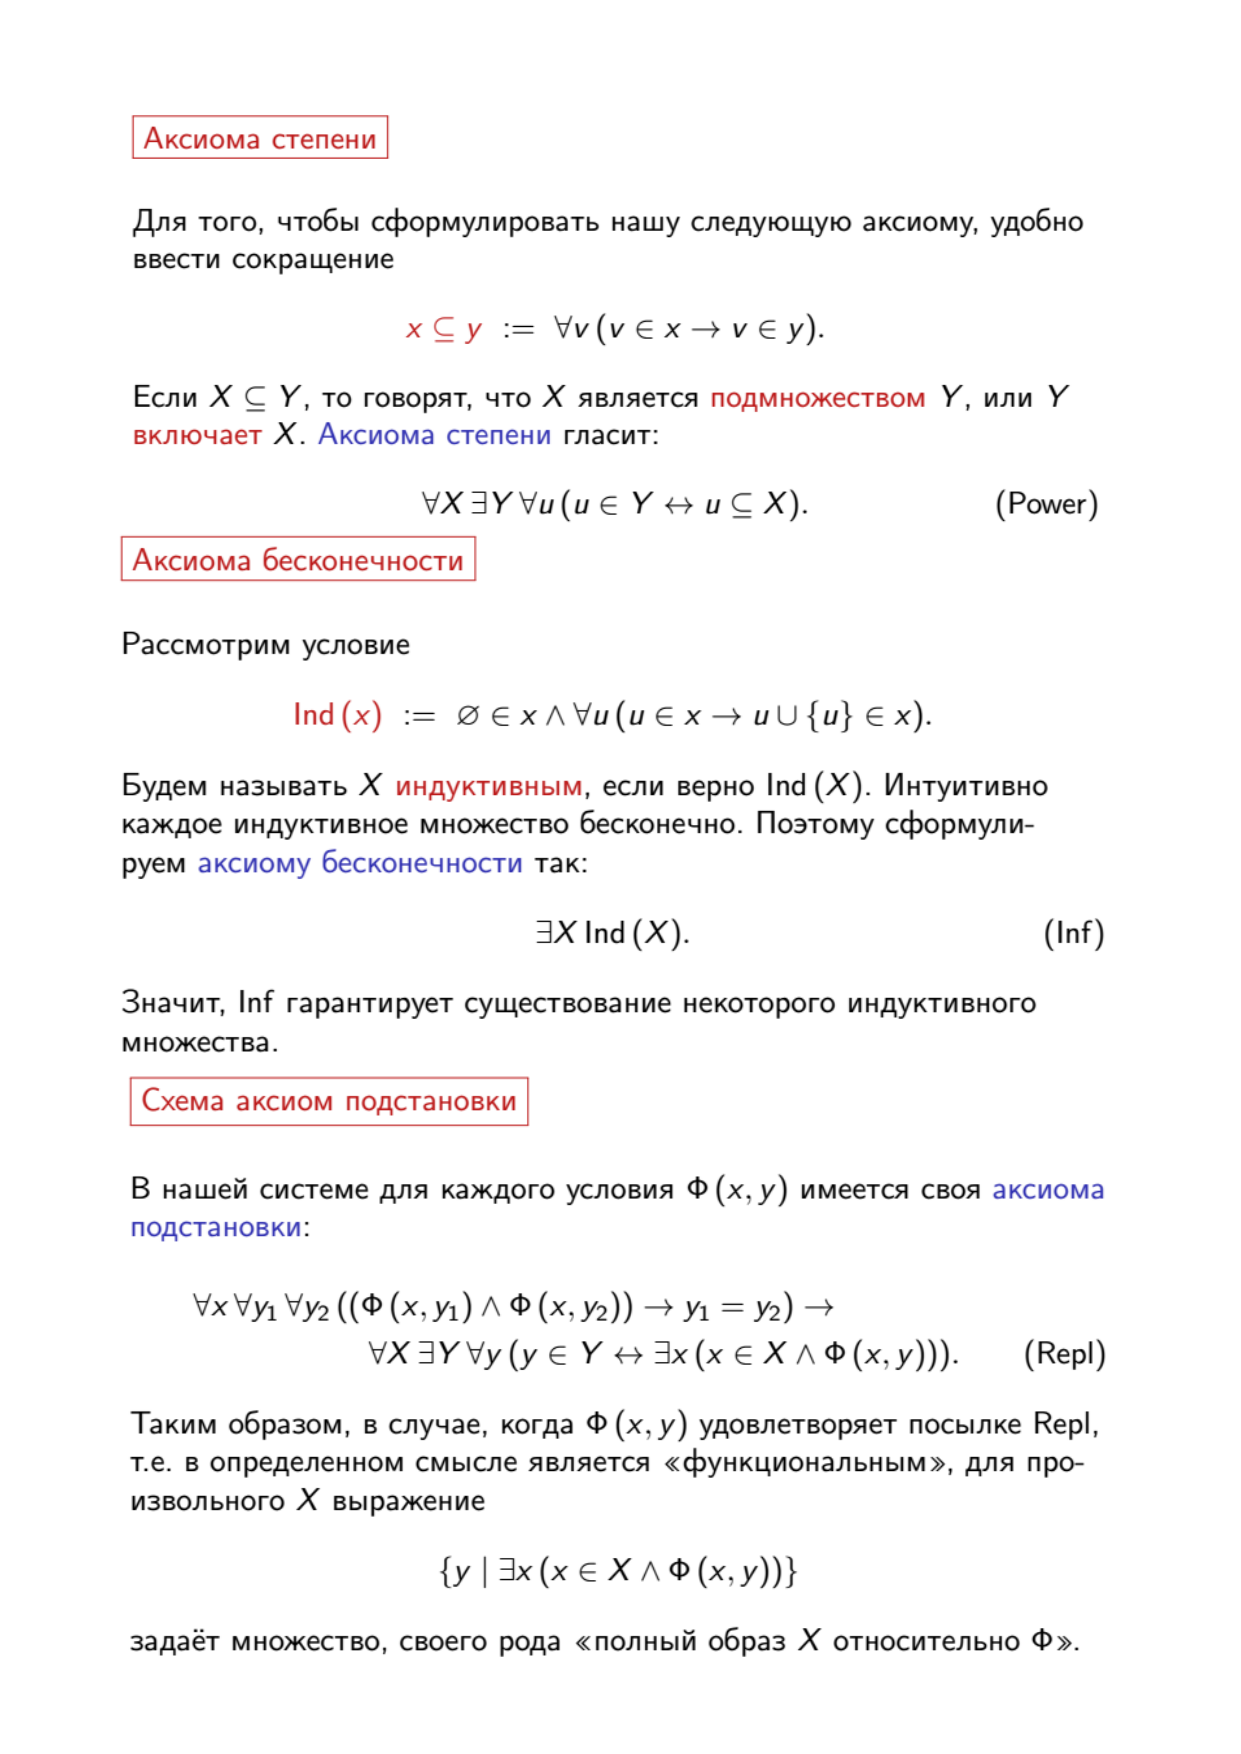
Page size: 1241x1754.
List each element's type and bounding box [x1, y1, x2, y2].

picture [111, 96, 1115, 1679]
